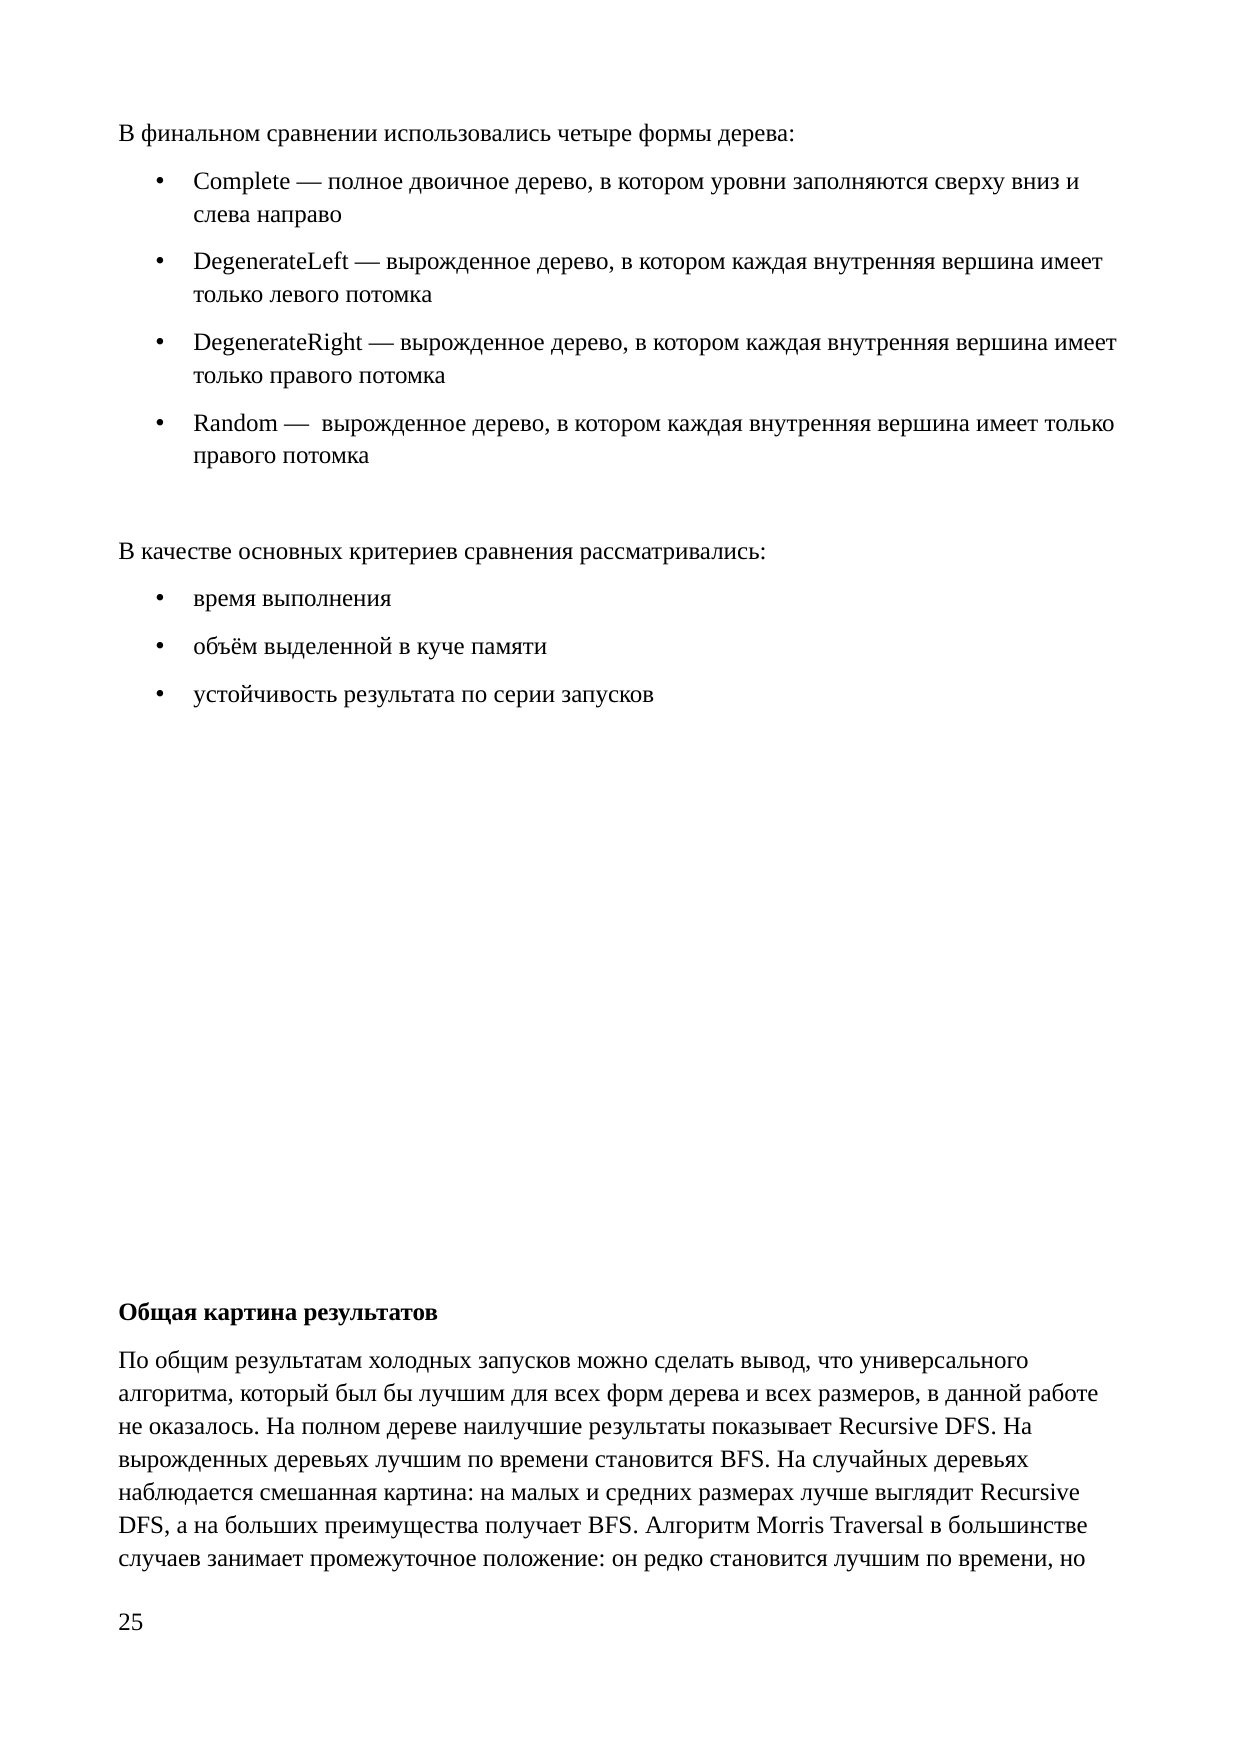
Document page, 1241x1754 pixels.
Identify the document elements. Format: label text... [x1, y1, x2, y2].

list время выполнения [156, 583, 1122, 612]
text По общим результатам холодных запусков можно сделать вывод, что универсального алгоритма, который был бы лучшим для всех форм дерева и всех размеров, в данной работе не оказалось. На полном дереве наилучшие результаты показывает Recursive DFS. На вырожденных деревьях лучшим по времени становится BFS. На случайных деревьях наблюдается смешанная картина: на малых и средних размерах лучше выглядит Recursive DFS, а на больших преимущества получает BFS. Алгоритм Morris Traversal в большинстве случаев занимает промежуточное положение: он редко становится лучшим по времени, но [118, 1345, 1122, 1572]
list Complete — полное двоичное дерево, в котором уровни заполняются сверху вниз и слева направо [156, 166, 1122, 227]
list Random — вырожденное дерево, в котором каждая внутренняя вершина имеет только правого потомка [156, 408, 1122, 469]
text Общая картина результатов [118, 1297, 1122, 1326]
list объём выделенной в куче памяти [156, 631, 1122, 660]
list DegenerateRight — вырожденное дерево, в котором каждая внутренняя вершина имеет только правого потомка [156, 327, 1122, 389]
text В финальном сравнении использовались четыре формы дерева: [118, 118, 1122, 147]
list устойчивость результата по серии запусков [156, 679, 1122, 707]
text В качестве основных критериев сравнения рассматривались: [118, 536, 1122, 564]
list DegenerateLeft — вырожденное дерево, в котором каждая внутренняя вершина имеет только левого потомка [156, 246, 1122, 308]
